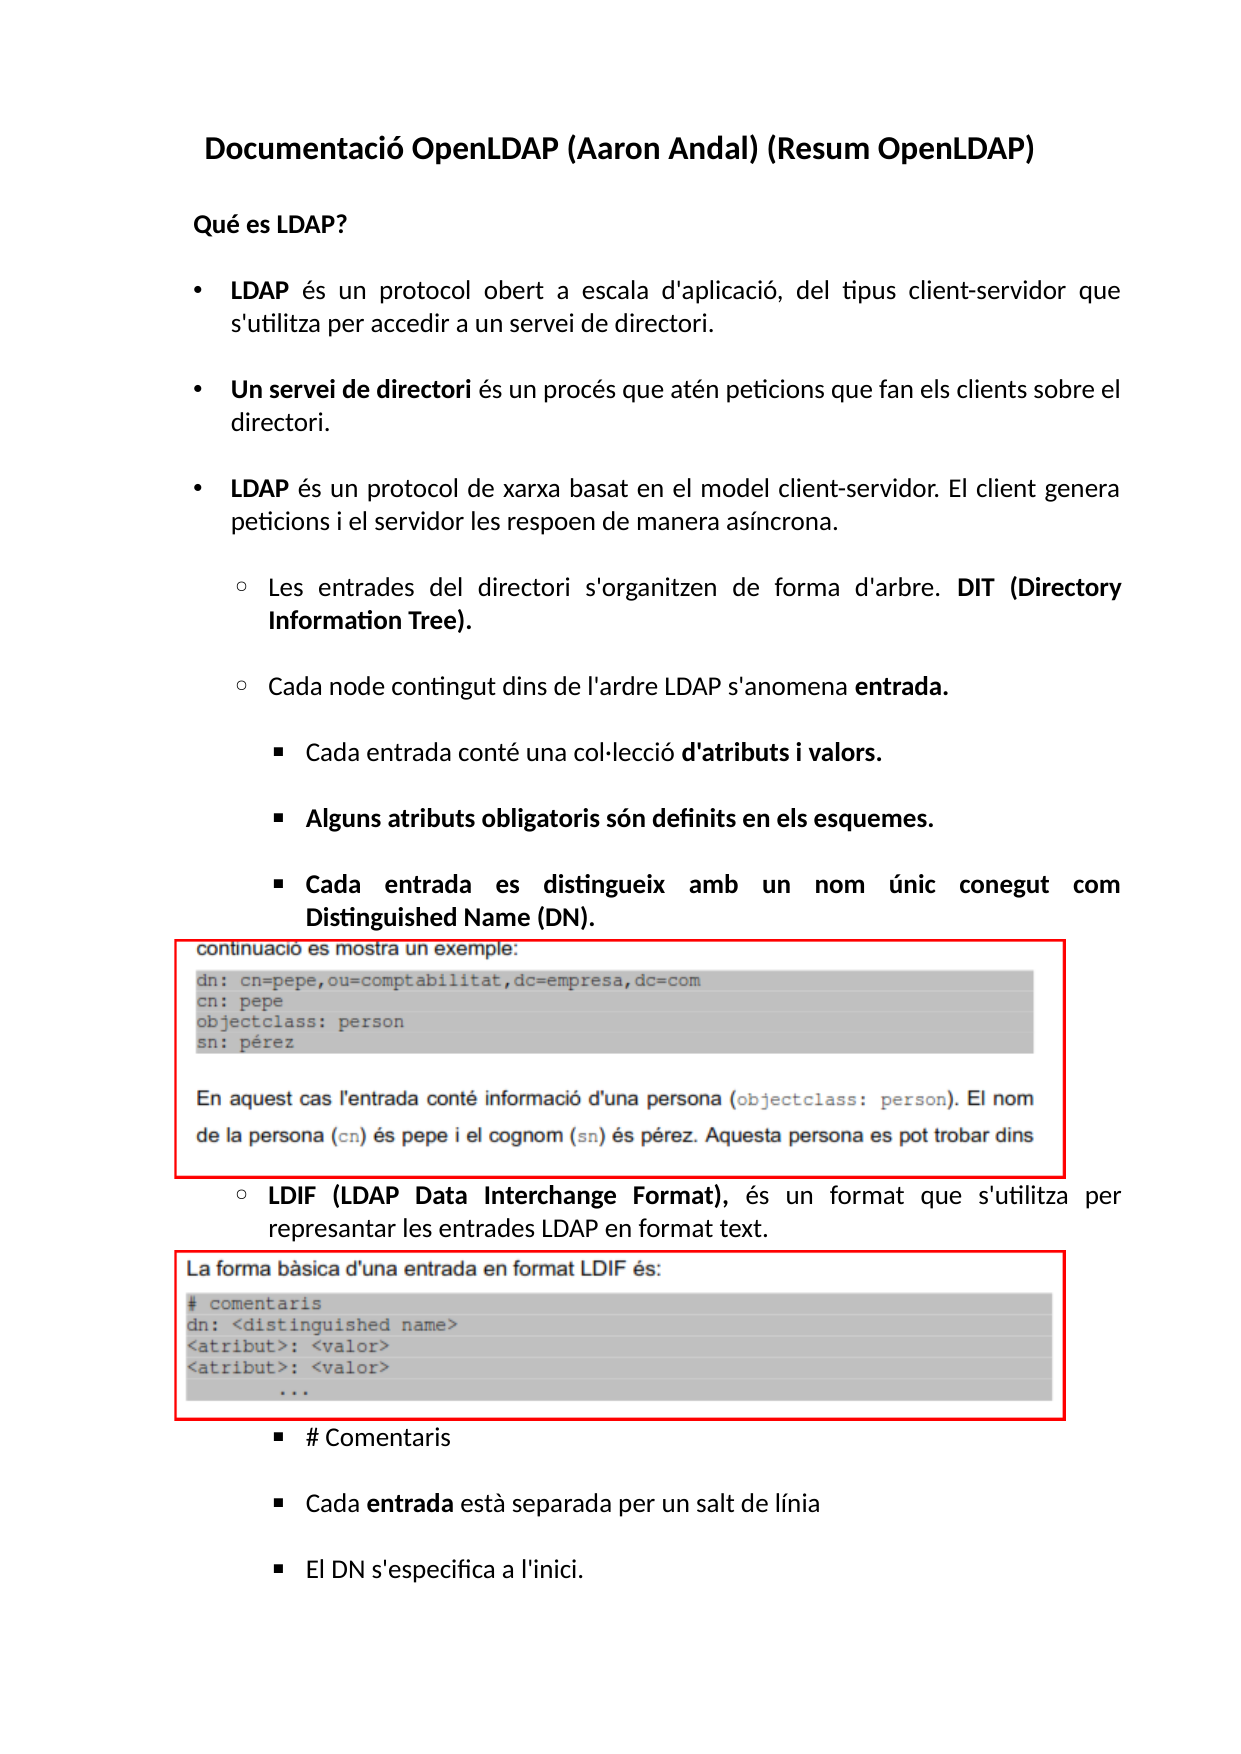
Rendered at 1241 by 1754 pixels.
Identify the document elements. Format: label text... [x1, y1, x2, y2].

list Un servei de directori és un procés que atén peticions que fan els clients sobre el directori. [193, 372, 1122, 438]
list Cada entrada està separada per un salt de línia [268, 1486, 1122, 1519]
list Cada entrada conté una col·lecció d'atributs i valors. [268, 735, 1122, 768]
text Documentació OpenLDAP (Aaron Andal) (Resum OpenLDAP) [118, 127, 1122, 168]
list Les entrades del directori s'organitzen de forma d'arbre. DIT (Directory Information Tree). [231, 570, 1122, 636]
picture [174, 1250, 1066, 1421]
text Qué es LDAP? [118, 207, 1122, 240]
list LDIF (LDAP Data Interchange Format), és un format que s'utilitza per represantar les entrades LDAP en format text. [231, 966, 1122, 1244]
list Alguns atributs obligatoris són definits en els esquemes. [268, 801, 1122, 834]
list # Comentaris [268, 1277, 1122, 1453]
picture [174, 939, 1066, 1179]
list LDAP és un protocol de xarxa basat en el model client-servidor. El client genera peticions i el servidor les respoen de manera asíncrona. [193, 471, 1122, 537]
list Cada node contingut dins de l'ardre LDAP s'anomena entrada. [231, 669, 1122, 702]
list LDAP és un protocol obert a escala d'aplicació, del tipus client-servidor que s'utilitza per accedir a un servei de directori. [193, 273, 1122, 339]
list Cada entrada es distingueix amb un nom únic conegut com Distinguished Name (DN). [268, 867, 1122, 933]
list El DN s'especifica a l'inici. [268, 1552, 1122, 1585]
